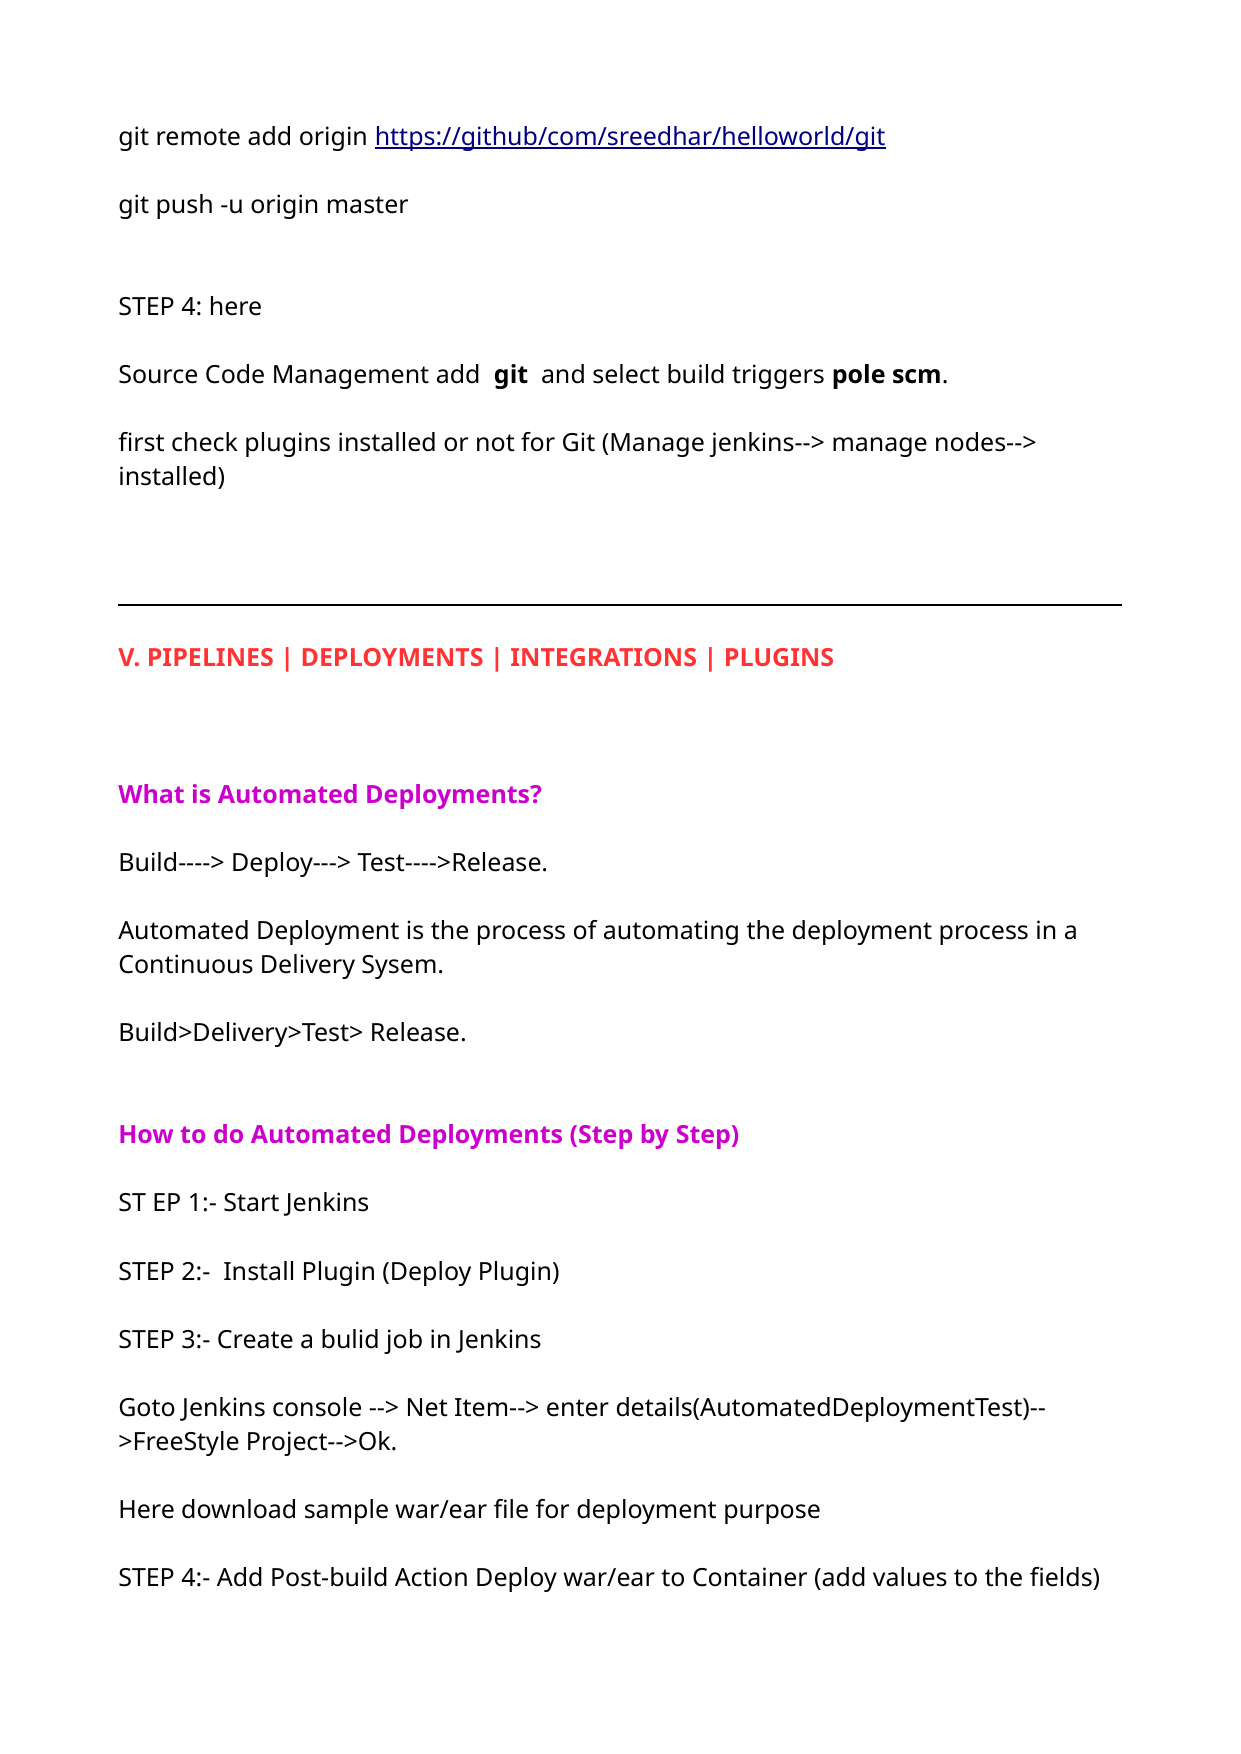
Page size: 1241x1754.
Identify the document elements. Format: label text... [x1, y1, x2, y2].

text STEP 2:- Install Plugin (Deploy Plugin) [118, 1253, 1122, 1287]
text first check plugins installed or not for Git (Manage jenkins--> manage nodes--> installed) [118, 425, 1122, 493]
text Goto Jenkins console --> Net Item--> enter details(AutomatedDeploymentTest)-->FreeStyle Project-->Ok. [118, 1389, 1122, 1457]
text ST EP 1:- Start Jenkins [118, 1185, 1122, 1219]
text git remote add origin https://github/com/sreedhar/helloworld/git [118, 118, 1122, 152]
text Source Code Management add git and select build triggers pole scm. [118, 357, 1122, 391]
text STEP 3:- Create a bulid job in Jenkins [118, 1321, 1122, 1355]
text How to do Automated Deployments (Step by Step) [118, 1117, 1122, 1151]
text STEP 4:- Add Post-build Action Deploy war/ear to Container (add values to the fields) [118, 1560, 1122, 1594]
text git push -u origin master [118, 186, 1122, 220]
text Here download sample war/ear file for deployment purpose [118, 1492, 1122, 1526]
text V. PIPELINES | DEPLOYMENTS | INTEGRATIONS | PLUGINS [118, 640, 1122, 674]
text What is Automated Deployments? [118, 776, 1122, 810]
text Automated Deployment is the process of automating the deployment process in a Continuous Delivery Sysem. [118, 912, 1122, 981]
text Build----> Deploy---> Test---->Release. [118, 844, 1122, 878]
text Build>Delivery>Test> Release. [118, 1015, 1122, 1049]
text STEP 4: here [118, 288, 1122, 322]
